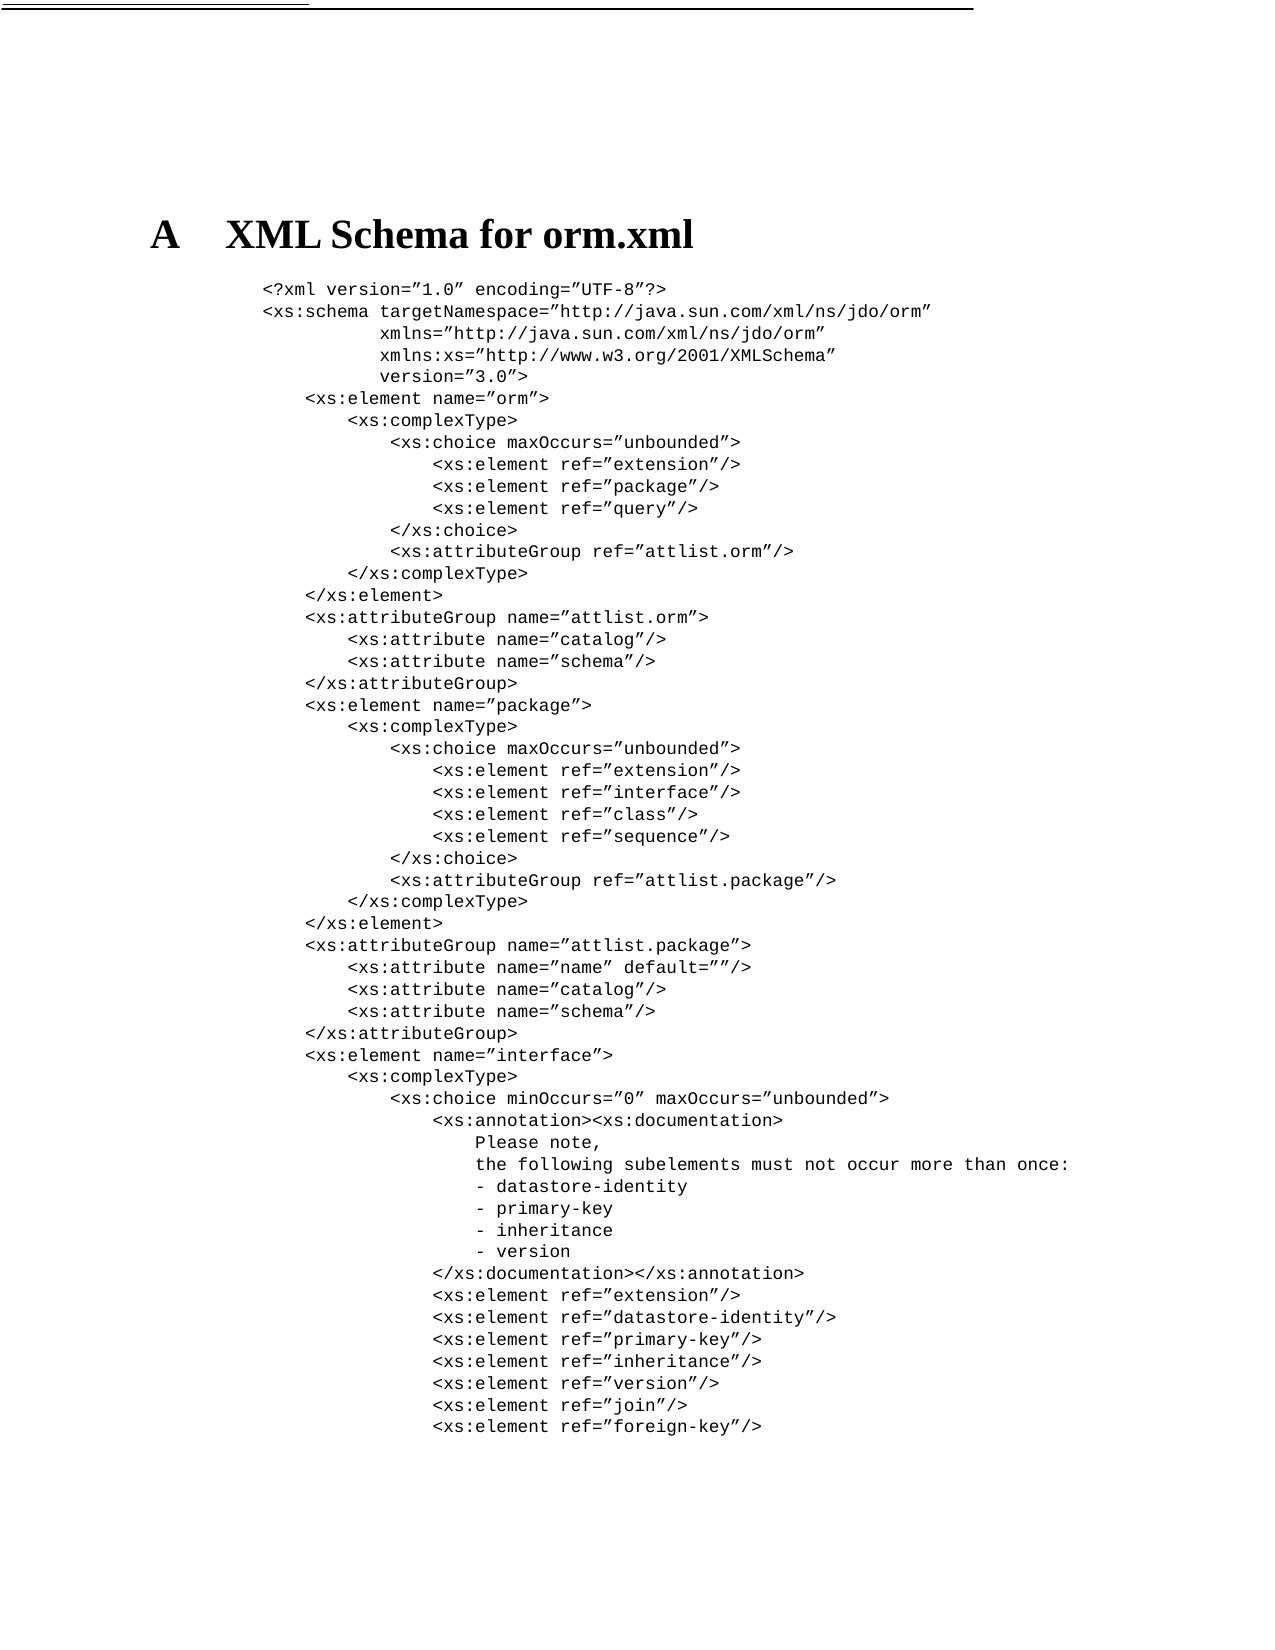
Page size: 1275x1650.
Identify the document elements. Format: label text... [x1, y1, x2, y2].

text <xs:element ref=”extension”/> [262, 760, 1125, 782]
text <xs:attributeGroup ref=”attlist.orm”/> [262, 541, 1125, 563]
text </xs:element> [262, 913, 1125, 935]
text <xs:element ref=”foreign-key”/> [262, 1416, 1125, 1438]
text <xs:complexType> [262, 410, 1125, 432]
text <xs:schema targetNamespace=”http://java.sun.com/xml/ns/jdo/orm” [262, 301, 1125, 322]
text <xs:attribute name=”schema”/> [262, 1001, 1125, 1022]
text <xs:attributeGroup ref=”attlist.package”/> [262, 869, 1125, 891]
text <xs:element name=”interface”> [262, 1044, 1125, 1066]
text <xs:attribute name=”catalog”/> [262, 629, 1125, 651]
text <xs:element ref=”extension”/> [262, 454, 1125, 476]
text </xs:documentation></xs:annotation> [262, 1263, 1125, 1285]
text <xs:attribute name=”catalog”/> [262, 979, 1125, 1001]
text </xs:choice> [262, 519, 1125, 541]
text </xs:choice> [262, 847, 1125, 869]
text <xs:choice maxOccurs=”unbounded”> [262, 738, 1125, 760]
text <xs:attribute name=”name” default=””/> [262, 957, 1125, 979]
text </xs:complexType> [262, 563, 1125, 585]
text <xs:complexType> [262, 716, 1125, 738]
text </xs:attributeGroup> [262, 672, 1125, 694]
text <xs:element ref=”join”/> [262, 1394, 1125, 1416]
text </xs:attributeGroup> [262, 1022, 1125, 1044]
text <xs:element ref=”extension”/> [262, 1285, 1125, 1307]
text <xs:attribute name=”schema”/> [262, 651, 1125, 672]
text <?xml version=”1.0” encoding=”UTF-8”?> [262, 279, 1125, 301]
text - datastore-identity [262, 1176, 1125, 1197]
text <xs:choice minOccurs=”0” maxOccurs=”unbounded”> [262, 1088, 1125, 1110]
text <xs:element ref=”interface”/> [262, 782, 1125, 804]
text xmlns=”http://java.sun.com/xml/ns/jdo/orm” [262, 322, 1125, 344]
text <xs:element ref=”class”/> [262, 804, 1125, 826]
text <xs:element ref=”query”/> [262, 497, 1125, 519]
text </xs:complexType> [262, 891, 1125, 913]
text <xs:element ref=”inheritance”/> [262, 1351, 1125, 1372]
text version=”3.0”> [262, 366, 1125, 388]
text - primary-key [262, 1197, 1125, 1219]
text Please note, [262, 1132, 1125, 1154]
subtitle XML Schema for orm.xml [150, 210, 1125, 258]
text <xs:element ref=”version”/> [262, 1372, 1125, 1394]
text <xs:complexType> [262, 1066, 1125, 1088]
text the following subelements must not occur more than once: [262, 1154, 1125, 1176]
text <xs:element ref=”sequence”/> [262, 826, 1125, 847]
text <xs:element name=”orm”> [262, 388, 1125, 410]
text <xs:element name=”package”> [262, 694, 1125, 716]
text xmlns:xs=”http://www.w3.org/2001/XMLSchema” [262, 344, 1125, 366]
text <xs:attributeGroup name=”attlist.package”> [262, 935, 1125, 957]
text </xs:element> [262, 585, 1125, 607]
text <xs:element ref=”datastore-identity”/> [262, 1307, 1125, 1329]
text <xs:element ref=”package”/> [262, 476, 1125, 497]
text <xs:annotation><xs:documentation> [262, 1110, 1125, 1132]
text <xs:choice maxOccurs=”unbounded”> [262, 432, 1125, 454]
text - inheritance [262, 1219, 1125, 1241]
text <xs:attributeGroup name=”attlist.orm”> [262, 607, 1125, 629]
text - version [262, 1241, 1125, 1263]
text <xs:element ref=”primary-key”/> [262, 1329, 1125, 1351]
